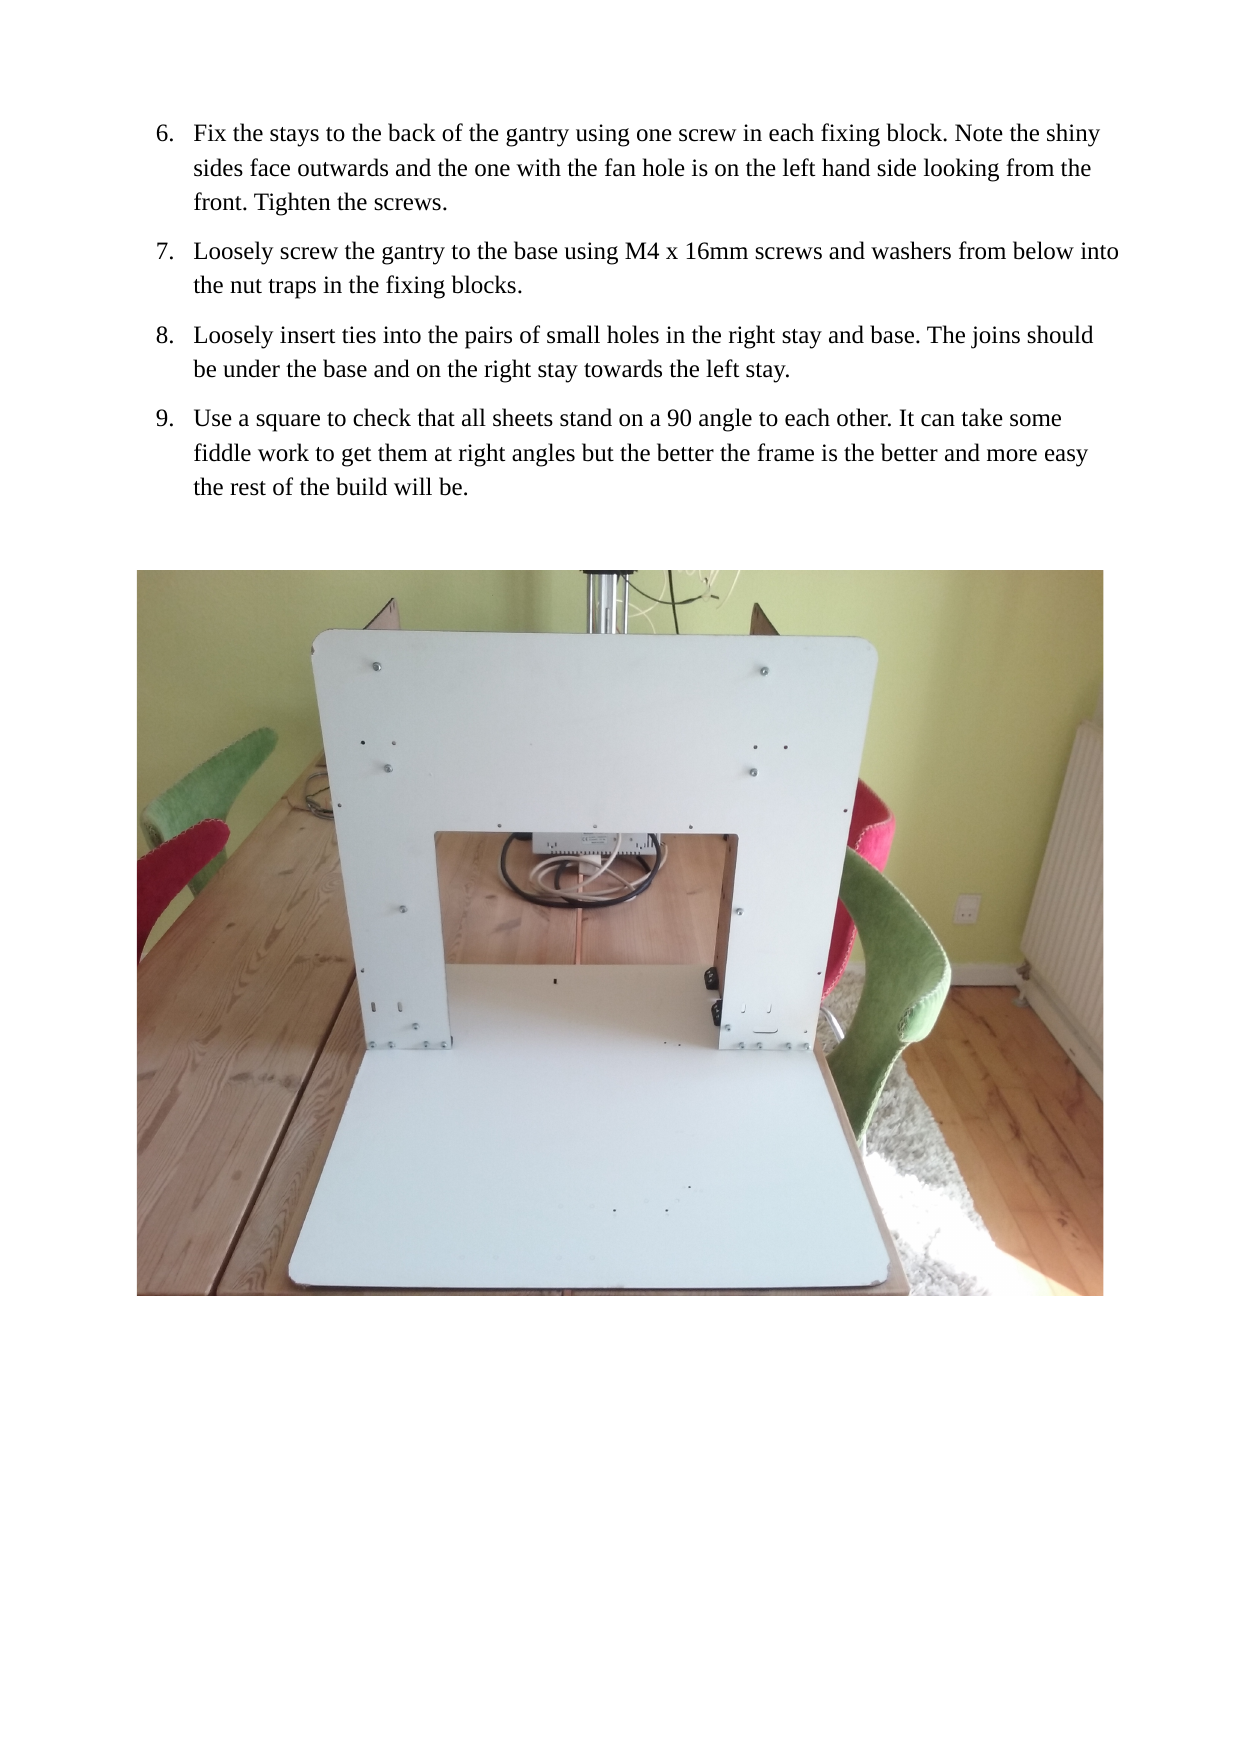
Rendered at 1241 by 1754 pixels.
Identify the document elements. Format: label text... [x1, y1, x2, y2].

list Fix the stays to the back of the gantry using one screw in each fixing block. Note the shiny sides face outwards and the one with the fan hole is on the left hand side looking from the front. Tighten the screws. [156, 118, 1122, 216]
list Use a square to check that all sheets stand on a 90 angle to each other. It can take some fiddle work to get them at right angles but the better the frame is the better and more easy the rest of the build will be. [156, 403, 1122, 501]
picture [136, 570, 1104, 1296]
list Loosely screw the gantry to the base using M4 x 16mm screws and washers from below into the nut traps in the fixing blocks. [156, 236, 1122, 299]
list Loosely insert ties into the pairs of small holes in the right stay and base. The joins should be under the base and on the right stay towards the left stay. [156, 320, 1122, 383]
